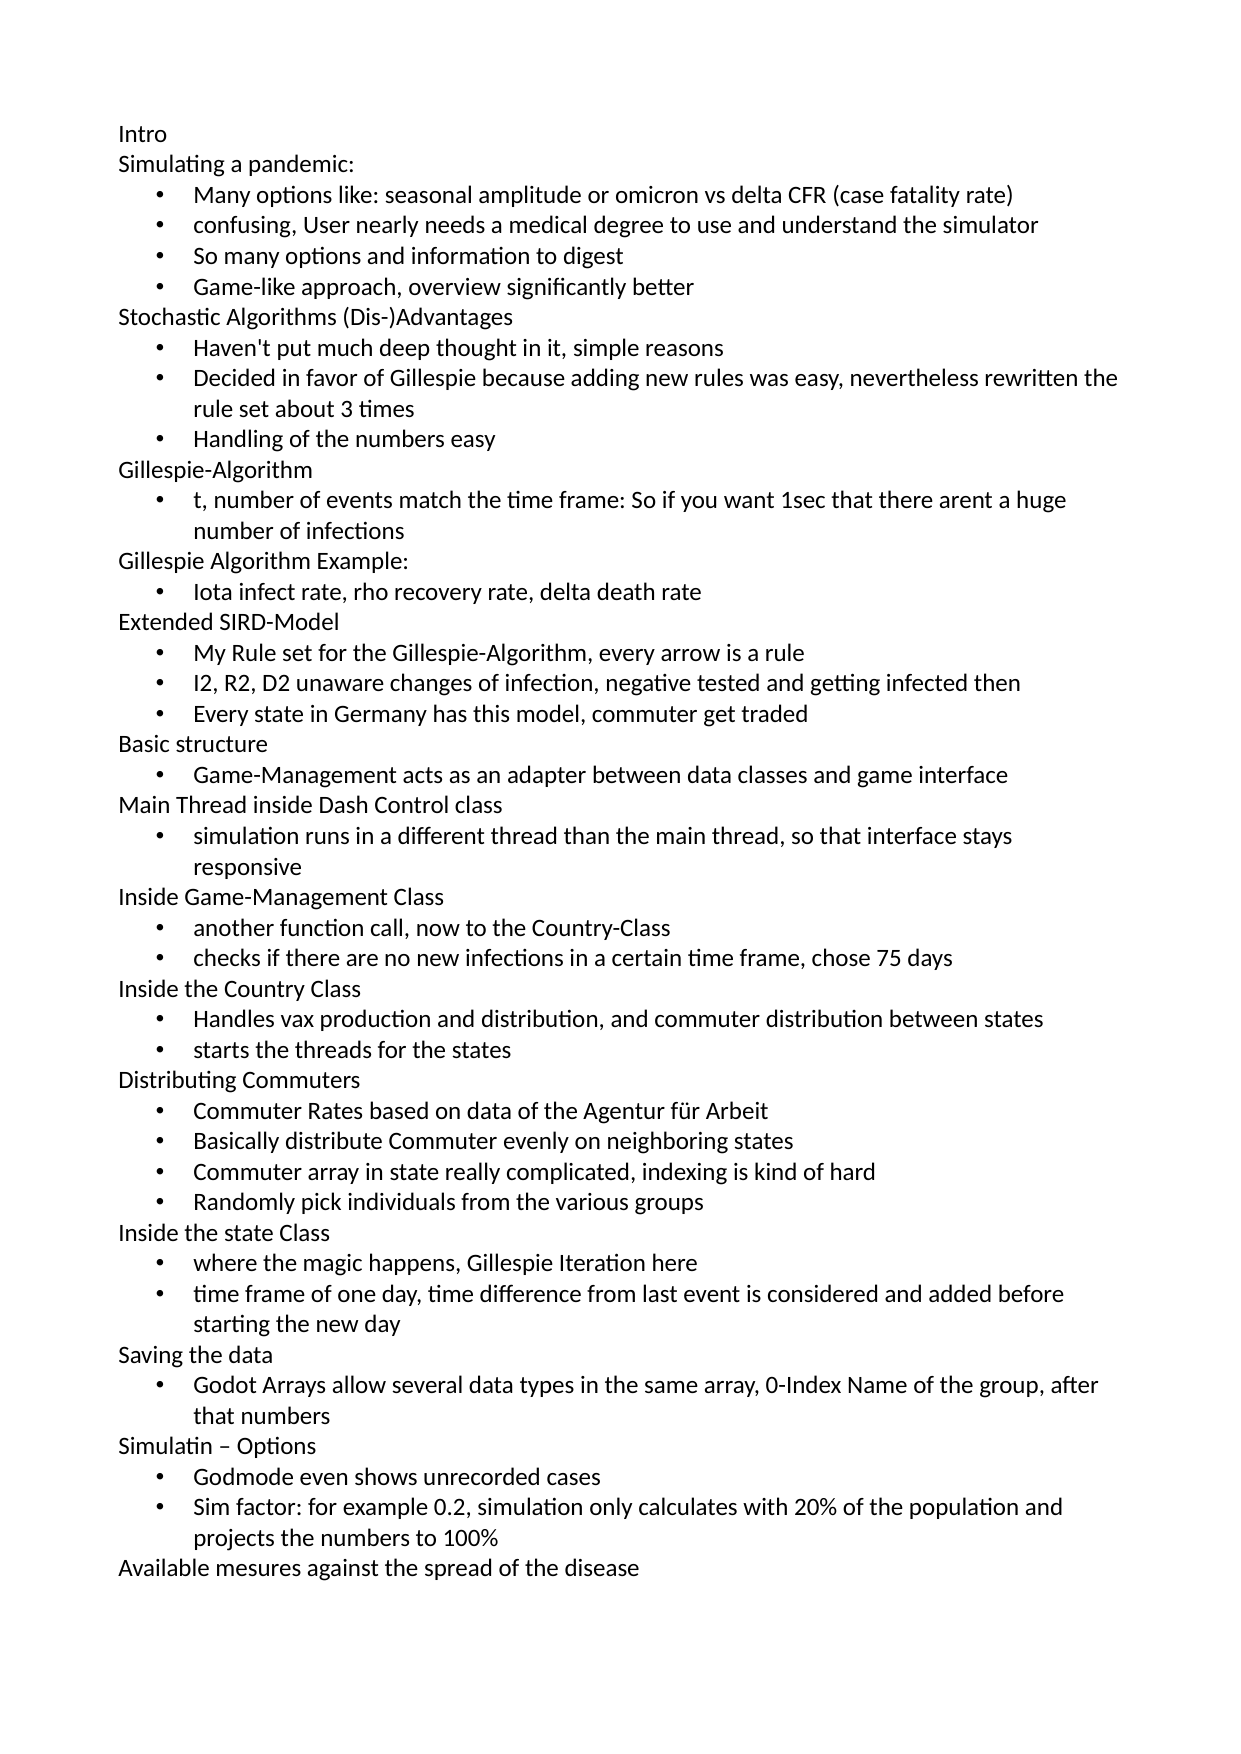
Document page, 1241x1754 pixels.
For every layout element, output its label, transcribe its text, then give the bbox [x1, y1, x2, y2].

list Handles vax production and distribution, and commuter distribution between states [156, 1003, 1122, 1034]
list Commuter array in state really complicated, indexing is kind of hard [156, 1156, 1122, 1186]
list simulation runs in a different thread than the main thread, so that interface stays responsive [156, 820, 1122, 881]
list Randomly pick individuals from the various groups [156, 1186, 1122, 1217]
list I2, R2, D2 unaware changes of infection, negative tested and getting infected then [156, 667, 1122, 698]
text Inside Game-Management Class [118, 881, 1122, 912]
list Godmode even shows unrecorded cases [156, 1461, 1122, 1492]
text Stochastic Algorithms (Dis-)Advantages [118, 301, 1122, 332]
list Basically distribute Commuter evenly on neighboring states [156, 1125, 1122, 1156]
list Iota infect rate, rho recovery rate, delta death rate [156, 576, 1122, 606]
list Decided in favor of Gillespie because adding new rules was easy, nevertheless rewritten the rule set about 3 times [156, 362, 1122, 423]
text Basic structure [118, 728, 1122, 759]
text Inside the Country Class [118, 973, 1122, 1003]
text Saving the data [118, 1339, 1122, 1369]
list Game-like approach, overview significantly better [156, 271, 1122, 301]
text Simulatin – Options [118, 1431, 1122, 1461]
list Every state in Germany has this model, commuter get traded [156, 698, 1122, 728]
text Distributing Commuters [118, 1064, 1122, 1095]
text Simulating a pandemic: [118, 149, 1122, 179]
list Haven't put much deep thought in it, simple reasons [156, 332, 1122, 362]
text Gillespie Algorithm Example: [118, 545, 1122, 576]
list checks if there are no new infections in a certain time frame, chose 75 days [156, 942, 1122, 973]
list confusing, User nearly needs a medical degree to use and understand the simulator [156, 210, 1122, 240]
list starts the threads for the states [156, 1034, 1122, 1064]
text Intro [118, 118, 1122, 149]
list So many options and information to digest [156, 240, 1122, 271]
text Extended SIRD-Model [118, 606, 1122, 637]
list Handling of the numbers easy [156, 423, 1122, 454]
list Game-Management acts as an adapter between data classes and game interface [156, 759, 1122, 789]
list My Rule set for the Gillespie-Algorithm, every arrow is a rule [156, 637, 1122, 667]
list Commuter Rates based on data of the Agentur für Arbeit [156, 1095, 1122, 1125]
list time frame of one day, time difference from last event is considered and added before starting the new day [156, 1278, 1122, 1339]
list where the magic happens, Gillespie Iteration here [156, 1247, 1122, 1278]
list Many options like: seasonal amplitude or omicron vs delta CFR (case fatality rate) [156, 179, 1122, 210]
text Gillespie-Algorithm [118, 454, 1122, 484]
list t, number of events match the time frame: So if you want 1sec that there arent a huge number of infections [156, 484, 1122, 545]
list Godot Arrays allow several data types in the same array, 0-Index Name of the group, after that numbers [156, 1369, 1122, 1431]
text Available mesures against the spread of the disease [118, 1553, 1122, 1583]
list Sim factor: for example 0.2, simulation only calculates with 20% of the population and projects the numbers to 100% [156, 1492, 1122, 1553]
text Inside the state Class [118, 1217, 1122, 1247]
list another function call, now to the Country-Class [156, 912, 1122, 942]
text Main Thread inside Dash Control class [118, 789, 1122, 820]
